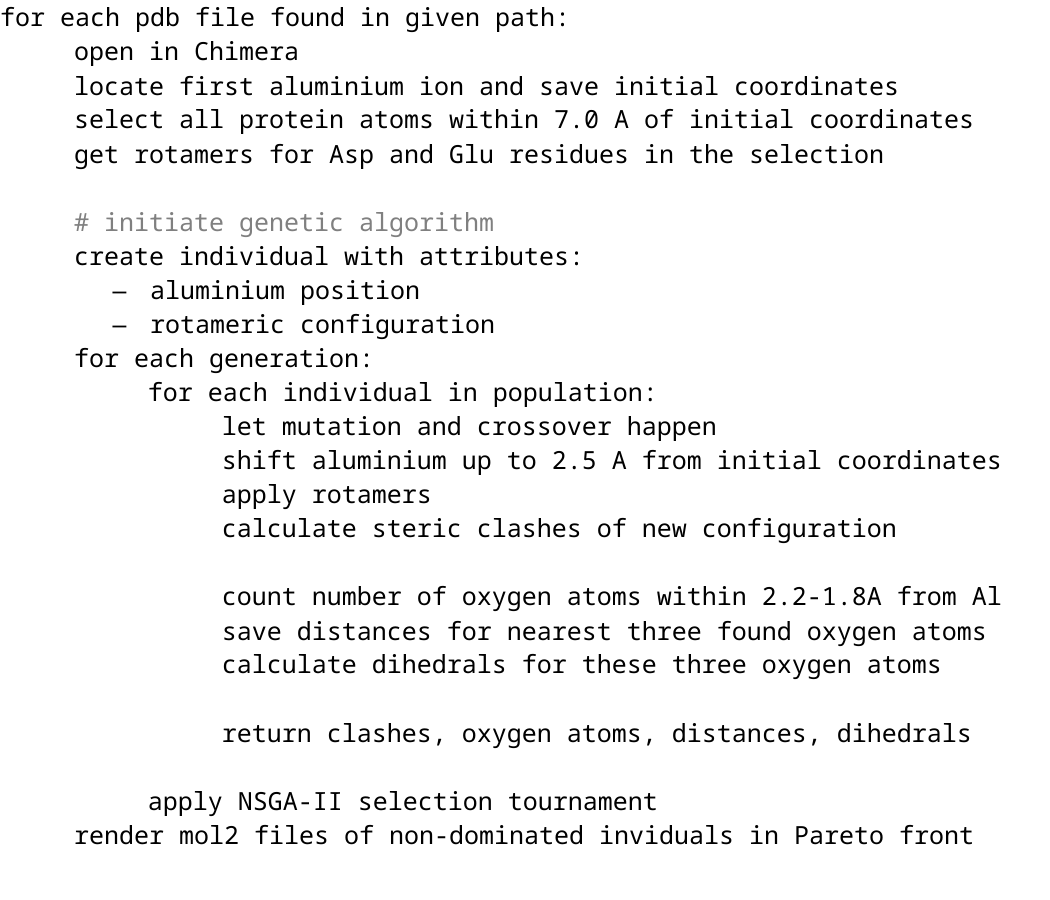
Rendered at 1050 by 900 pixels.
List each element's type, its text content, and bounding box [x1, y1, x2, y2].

text get rotamers for Asp and Glu residues in the selection [0, 136, 1050, 170]
text save distances for nearest three found oxygen atoms [0, 613, 1050, 647]
text shift aluminium up to 2.5 A from initial coordinates [0, 443, 1050, 477]
list aluminium position [112, 272, 1050, 307]
text open in Chimera [0, 34, 1050, 68]
text for each individual in population: [0, 375, 1050, 409]
text select all protein atoms within 7.0 A of initial coordinates [0, 102, 1050, 136]
text render mol2 files of non-dominated inviduals in Pareto front [0, 817, 1050, 852]
list rotameric configuration [112, 307, 1050, 341]
text apply rotamers [0, 477, 1050, 511]
text let mutation and crossover happen [0, 409, 1050, 443]
text locate first aluminium ion and save initial coordinates [0, 68, 1050, 102]
text count number of oxygen atoms within 2.2-1.8A from Al [0, 579, 1050, 613]
text return clashes, oxygen atoms, distances, dihedrals [0, 715, 1050, 749]
text create individual with attributes: [0, 238, 1050, 272]
text # initiate genetic algorithm [0, 204, 1050, 238]
text calculate dihedrals for these three oxygen atoms [0, 647, 1050, 681]
text apply NSGA-II selection tournament [0, 783, 1050, 817]
text calculate steric clashes of new configuration [0, 511, 1050, 545]
text for each generation: [0, 341, 1050, 375]
text for each pdb file found in given path: [0, 0, 1050, 34]
